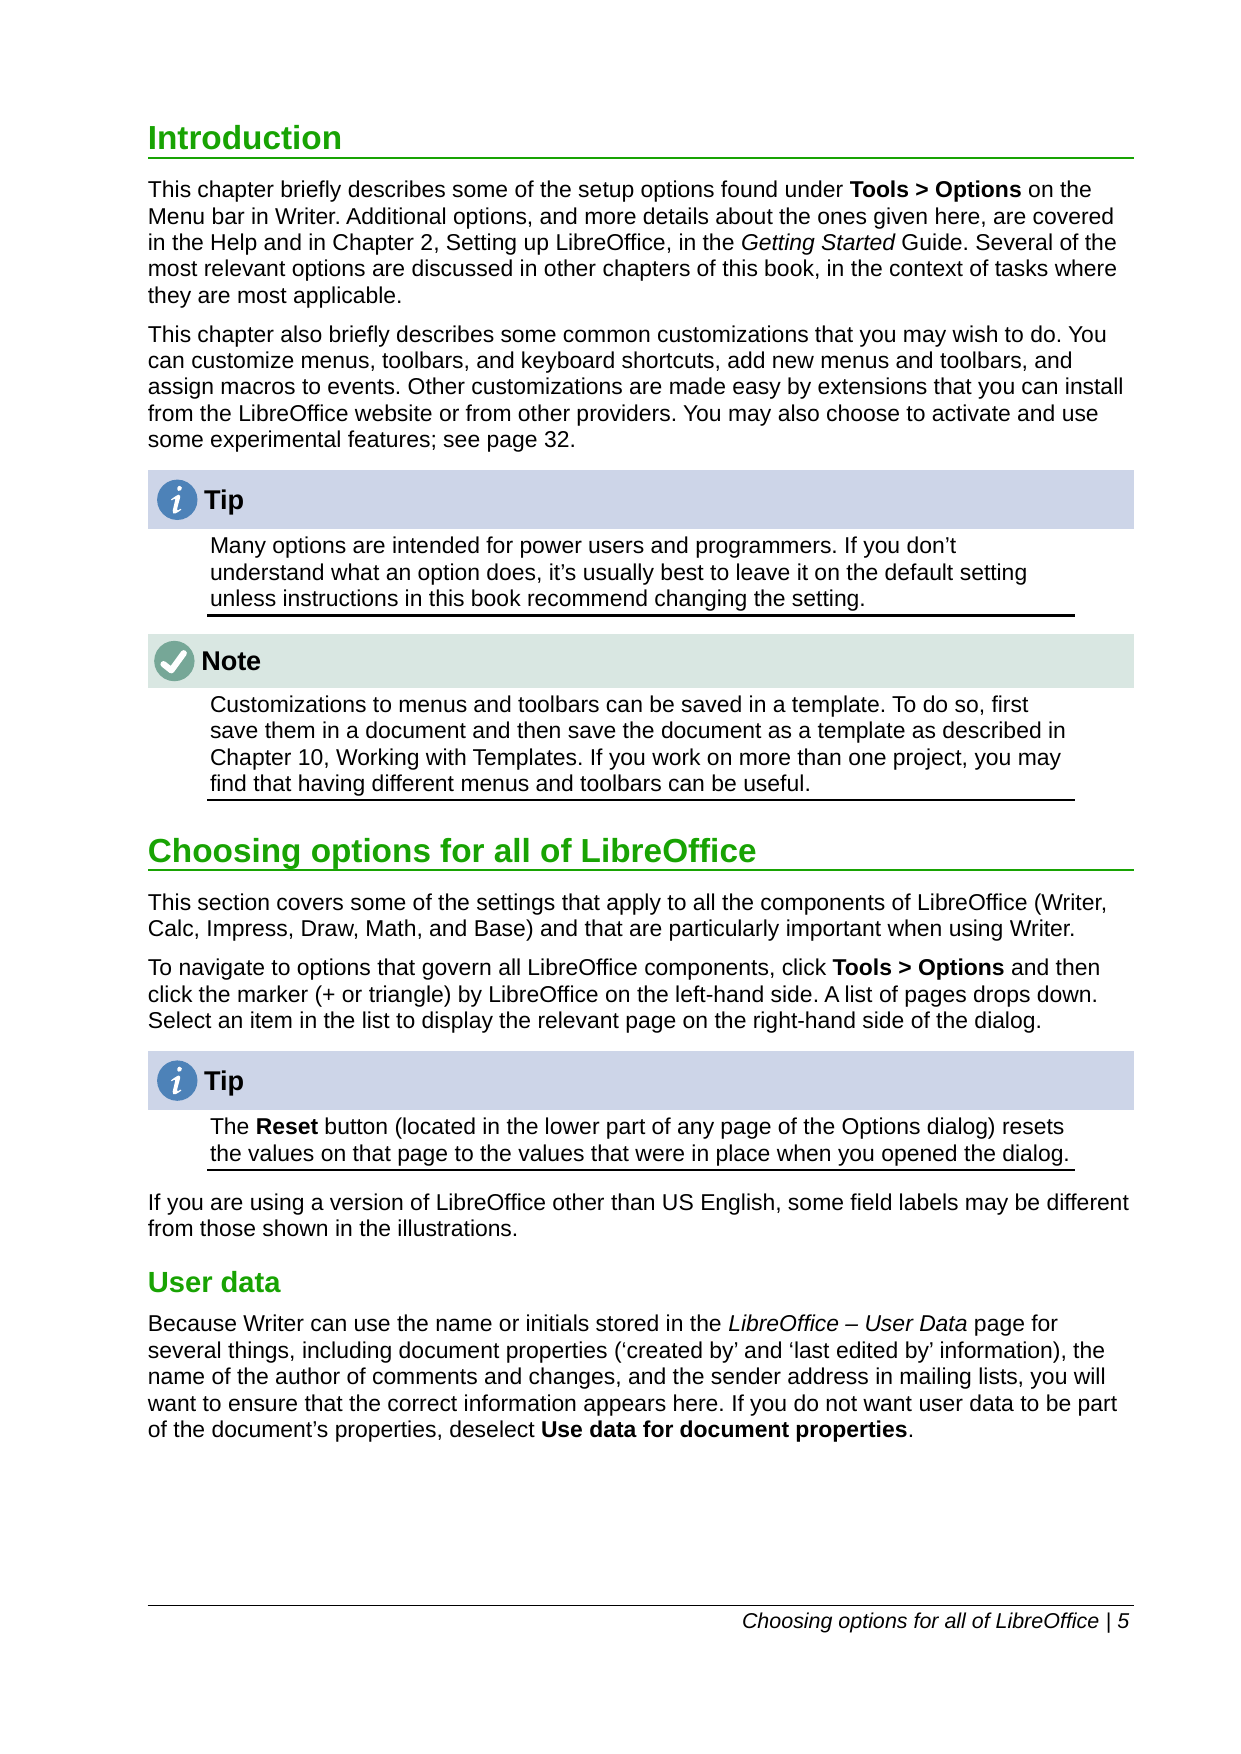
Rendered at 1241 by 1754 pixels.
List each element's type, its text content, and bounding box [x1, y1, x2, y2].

text Customizations to menus and toolbars can be saved in a template. To do so, first save them in a document and then save the document as a template as described in Chapter 10, Working with Templates. If you work on more than one project, you may find that having different menus and toolbars can be useful. [207, 688, 1075, 799]
text If you are using a version of LibreOffice other than US English, some field labels may be different from those shown in the illustrations. [148, 1189, 1134, 1241]
text The Reset button (located in the lower part of any page of the Options dialog) resets the values on that page to the values that were in place when you opened the dialog. [207, 1110, 1075, 1169]
subtitle Note [148, 634, 1134, 688]
text This chapter briefly describes some of the setup options found under Tools > Options on the Menu bar in Writer. Additional options, and more details about the ones given here, are covered in the Help and in Chapter 2, Setting up LibreOffice, in the Getting Started Guide. Several of the most relevant options are discussed in other chapters of this book, in the context of tasks where they are most applicable. [148, 176, 1134, 308]
text This section covers some of the settings that apply to all the components of LibreOffice (Writer, Calc, Impress, Draw, Math, and Base) and that are particularly important when using Writer. [148, 889, 1134, 942]
subtitle Tip [148, 1051, 1134, 1110]
text This chapter also briefly describes some common customizations that you may wish to do. You can customize menus, toolbars, and keyboard shortcuts, add new menus and toolbars, and assign macros to events. Other customizations are made easy by extensions that you can install from the LibreOffice website or from other providers. You may also choose to activate and use some experimental features; see page 32. [148, 321, 1134, 452]
subtitle Choosing options for all of LibreOffice [148, 831, 1134, 869]
subtitle User data [148, 1265, 1134, 1299]
text Many options are intended for power users and programmers. If you don’t understand what an option does, it’s usually best to leave it on the default setting unless instructions in this book recommend changing the setting. [207, 529, 1075, 614]
text Because Writer can use the name or initials stored in the LibreOffice – User Data page for several things, including document properties (‘created by’ and ‘last edited by’ information), the name of the author of comments and changes, and the sender address in mailing lists, you will want to ensure that the correct information appears here. If you do not want user data to be part of the document’s properties, deselect Use data for document properties. [148, 1310, 1134, 1442]
text To navigate to options that govern all LibreOffice components, click Tools > Options and then click the marker (+ or triangle) by LibreOffice on the left-hand side. A list of pages drops down. Select an item in the list to display the relevant page on the right-hand side of the dialog. [148, 954, 1134, 1033]
subtitle Introduction [148, 118, 1134, 157]
subtitle Tip [148, 470, 1134, 529]
